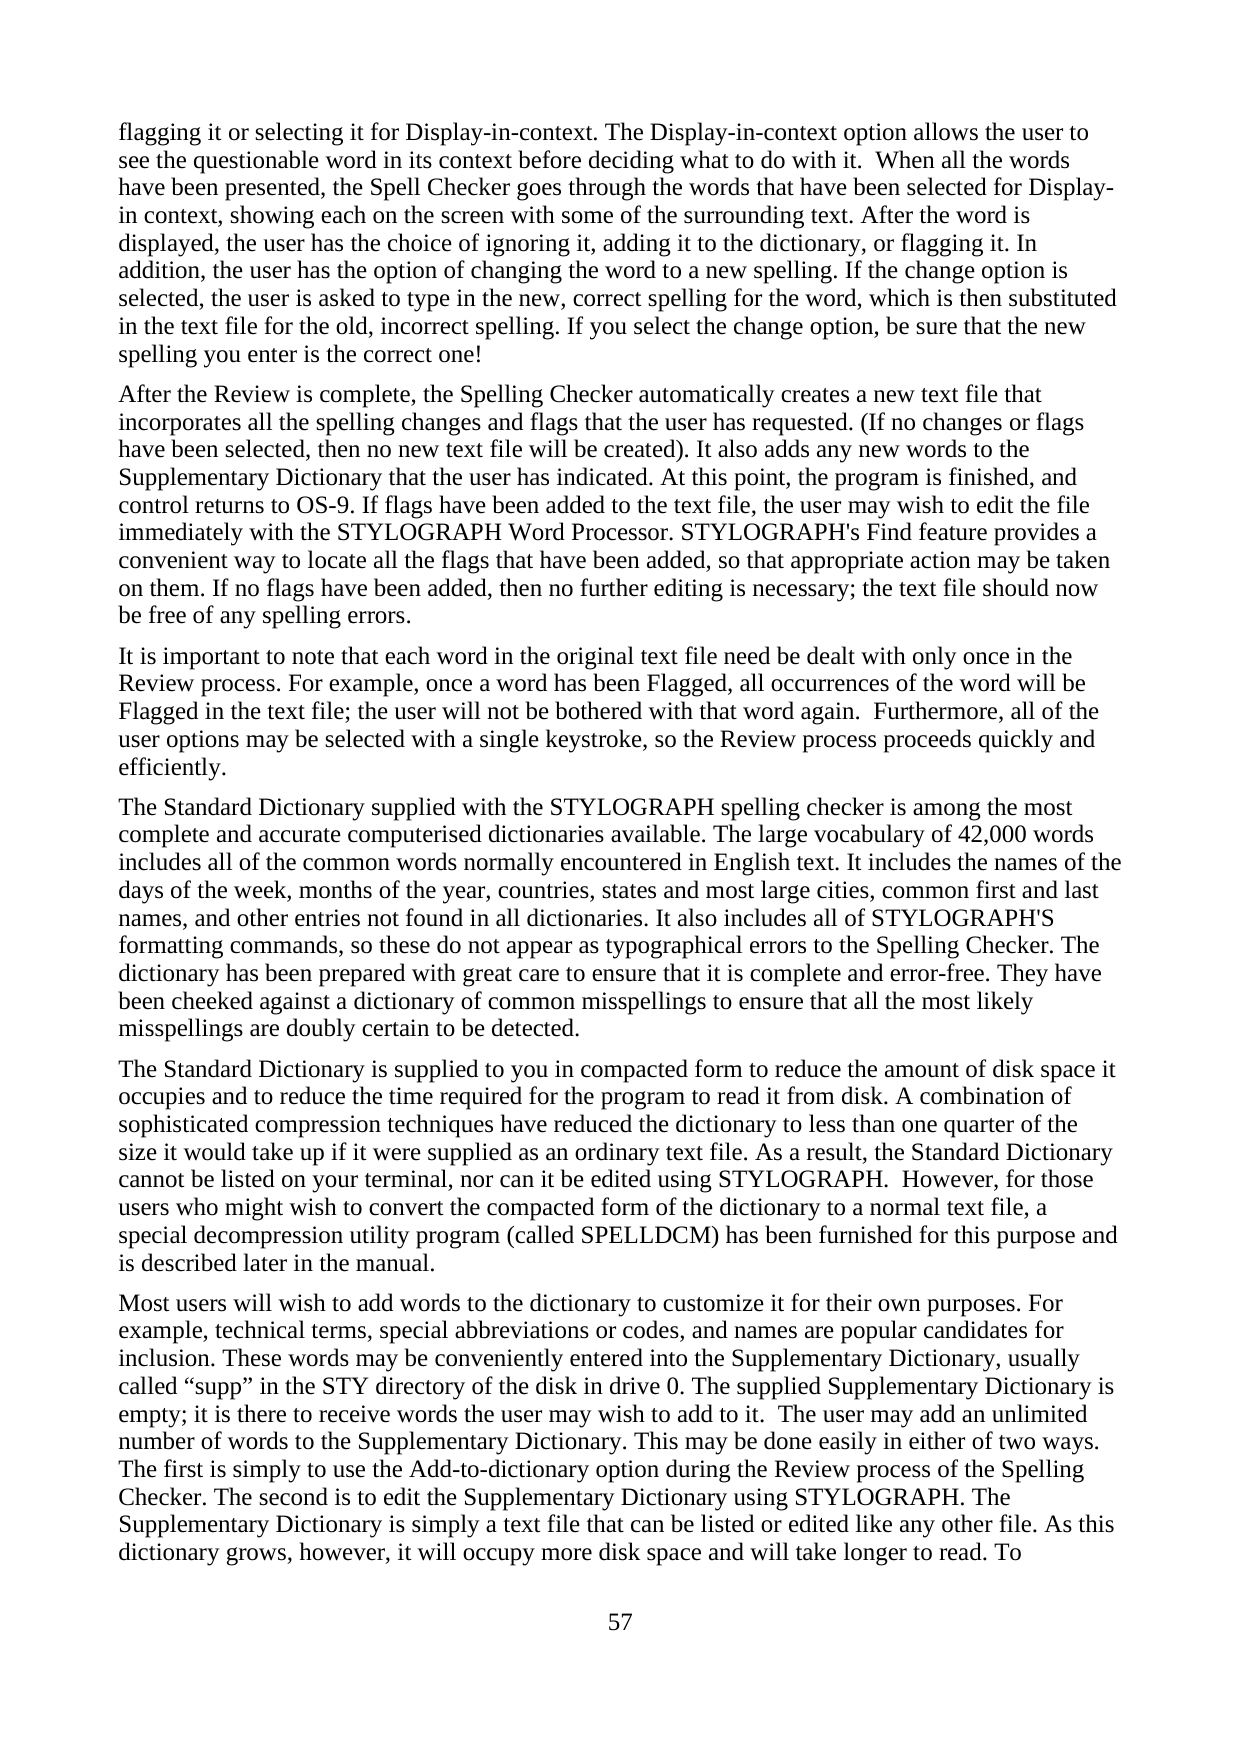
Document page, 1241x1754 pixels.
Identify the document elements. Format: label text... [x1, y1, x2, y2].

text Most users will wish to add words to the dictionary to customize it for their own purposes. For example, technical terms, special abbreviations or codes, and names are popular candidates for inclusion. These words may be conveniently entered into the Supplementary Dictionary, usually called “supp” in the STY directory of the disk in drive 0. The supplied Supplementary Dictionary is empty; it is there to receive words the user may wish to add to it. The user may add an unlimited number of words to the Supplementary Dictionary. This may be done easily in either of two ways. The first is simply to use the Add-to-dictionary option during the Review process of the Spelling Checker. The second is to edit the Supplementary Dictionary using STYLOGRAPH. The Supplementary Dictionary is simply a text file that can be listed or edited like any other file. As this dictionary grows, however, it will occupy more disk space and will take longer to read. To [118, 1289, 1122, 1566]
text It is important to note that each word in the original text file need be dealt with only once in the Review process. For example, once a word has been Flagged, all occurrences of the word will be Flagged in the text file; the user will not be bothered with that word again. Furthermore, all of the user options may be selected with a single keystroke, so the Review process proceeds quickly and efficiently. [118, 642, 1122, 780]
text The Standard Dictionary is supplied to you in compacted form to reduce the amount of disk space it occupies and to reduce the time required for the program to read it from disk. A combination of sophisticated compression techniques have reduced the dictionary to less than one quarter of the size it would take up if it were supplied as an ordinary text file. As a result, the Standard Dictionary cannot be listed on your terminal, nor can it be edited using STYLOGRAPH. However, for those users who might wish to convert the compacted form of the dictionary to a normal text file, a special decompression utility program (called SPELLDCM) has been furnished for this purpose and is described later in the manual. [118, 1055, 1122, 1276]
text The Standard Dictionary supplied with the STYLOGRAPH spelling checker is among the most complete and accurate computerised dictionaries available. The large vocabulary of 42,000 words includes all of the common words normally encountered in English text. It includes the names of the days of the week, months of the year, countries, states and most large cities, common first and last names, and other entries not found in all dictionaries. It also includes all of STYLOGRAPH'S formatting commands, so these do not appear as typographical errors to the Spelling Checker. The dictionary has been prepared with great care to ensure that it is complete and error-free. They have been cheeked against a dictionary of common misspellings to ensure that all the most likely misspellings are doubly certain to be detected. [118, 793, 1122, 1042]
text flagging it or selecting it for Display-in-context. The Display-in-context option allows the user to see the questionable word in its context before deciding what to do with it. When all the words have been presented, the Spell Checker goes through the words that have been selected for Display-in context, showing each on the screen with some of the surrounding text. After the word is displayed, the user has the choice of ignoring it, adding it to the dictionary, or flagging it. In addition, the user has the option of changing the word to a new spelling. If the change option is selected, the user is asked to type in the new, correct spelling for the word, which is then substituted in the text file for the old, incorrect spelling. If you select the change option, be sure that the new spelling you enter is the correct one! [118, 118, 1122, 367]
text After the Review is complete, the Spelling Checker automatically creates a new text file that incorporates all the spelling changes and flags that the user has requested. (If no changes or flags have been selected, then no new text file will be created). It also adds any new words to the Supplementary Dictionary that the user has indicated. At this point, the program is finished, and control returns to OS-9. If flags have been added to the text file, the user may wish to edit the file immediately with the STYLOGRAPH Word Processor. STYLOGRAPH's Find feature provides a convenient way to locate all the flags that have been added, so that appropriate action may be taken on them. If no flags have been added, then no further editing is necessary; the text file should now be free of any spelling errors. [118, 380, 1122, 629]
